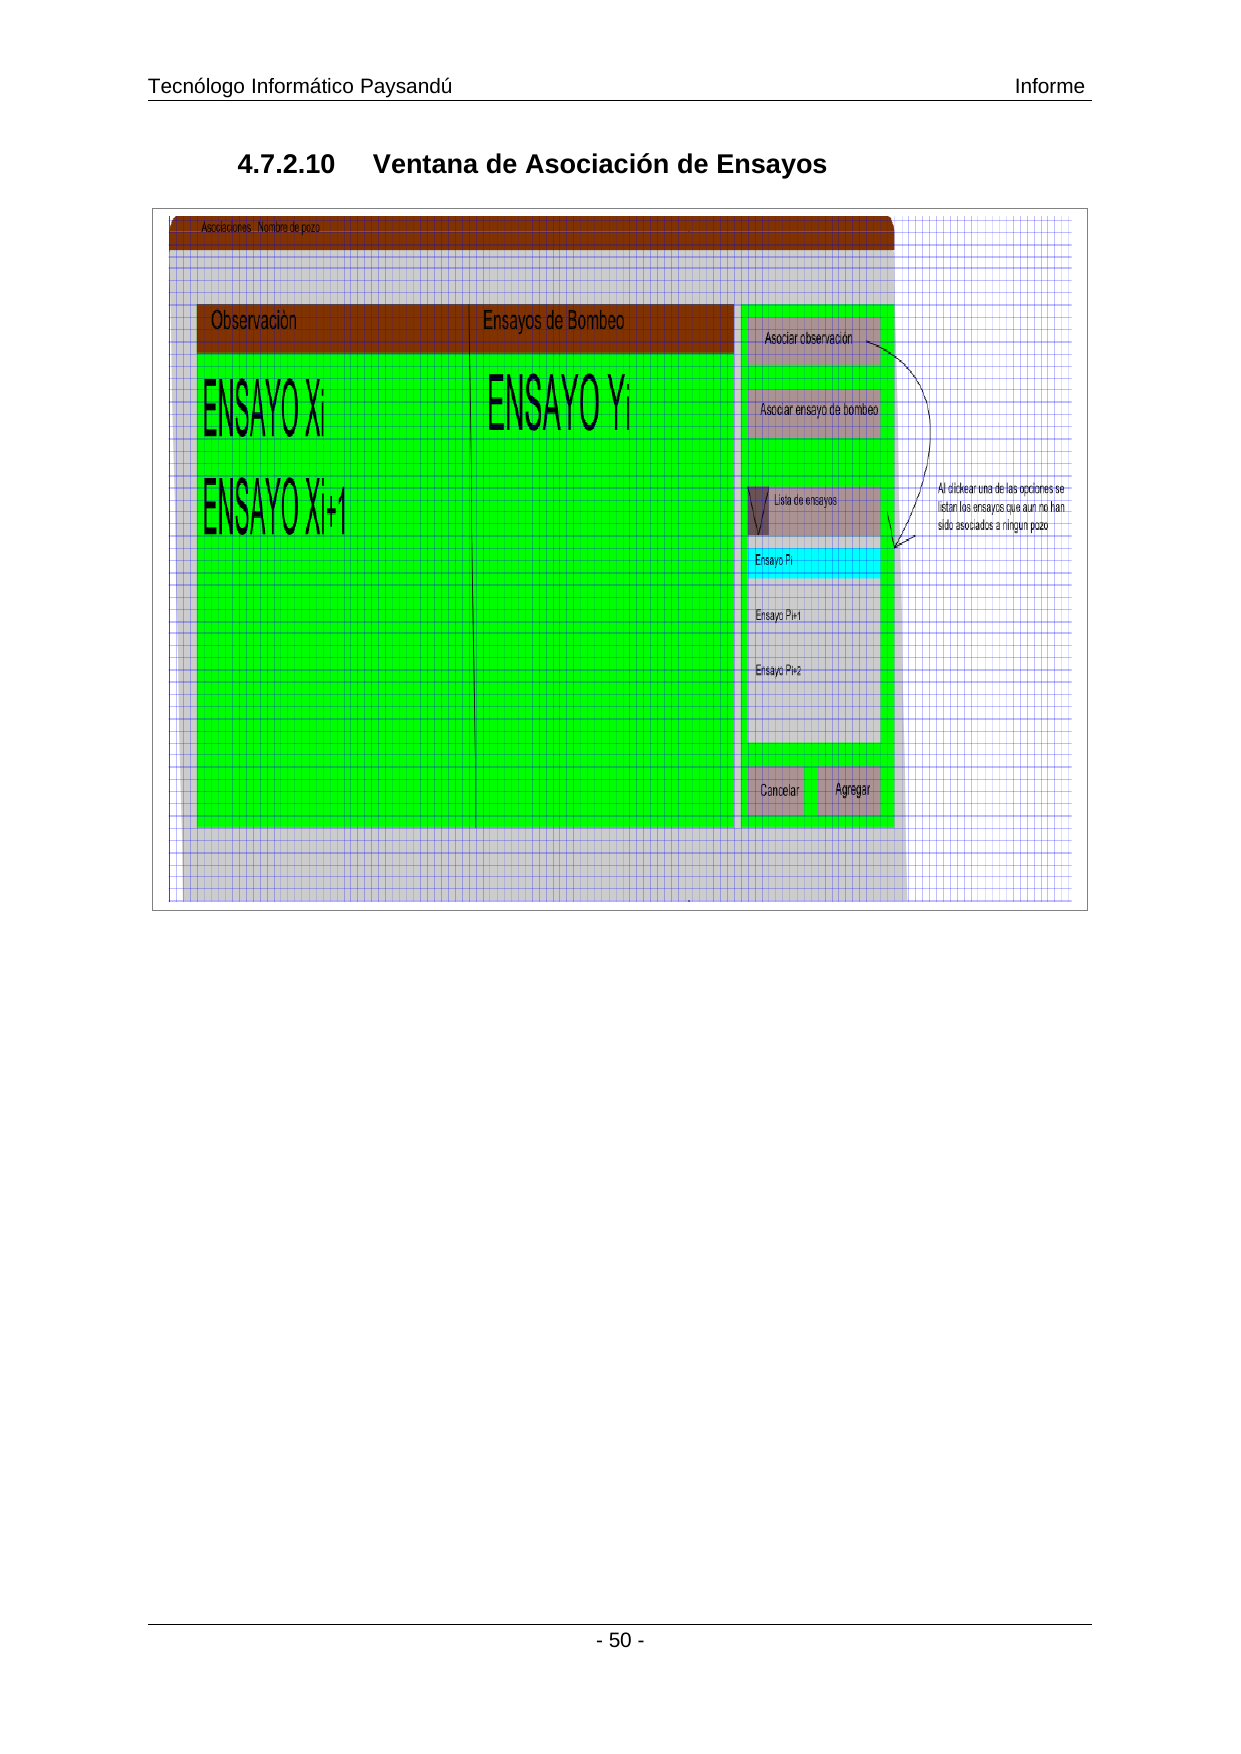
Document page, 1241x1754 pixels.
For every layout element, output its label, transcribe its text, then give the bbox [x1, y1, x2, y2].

subtitle Ventana de Asociación de Ensayos [237, 148, 1092, 179]
picture [168, 216, 1072, 902]
